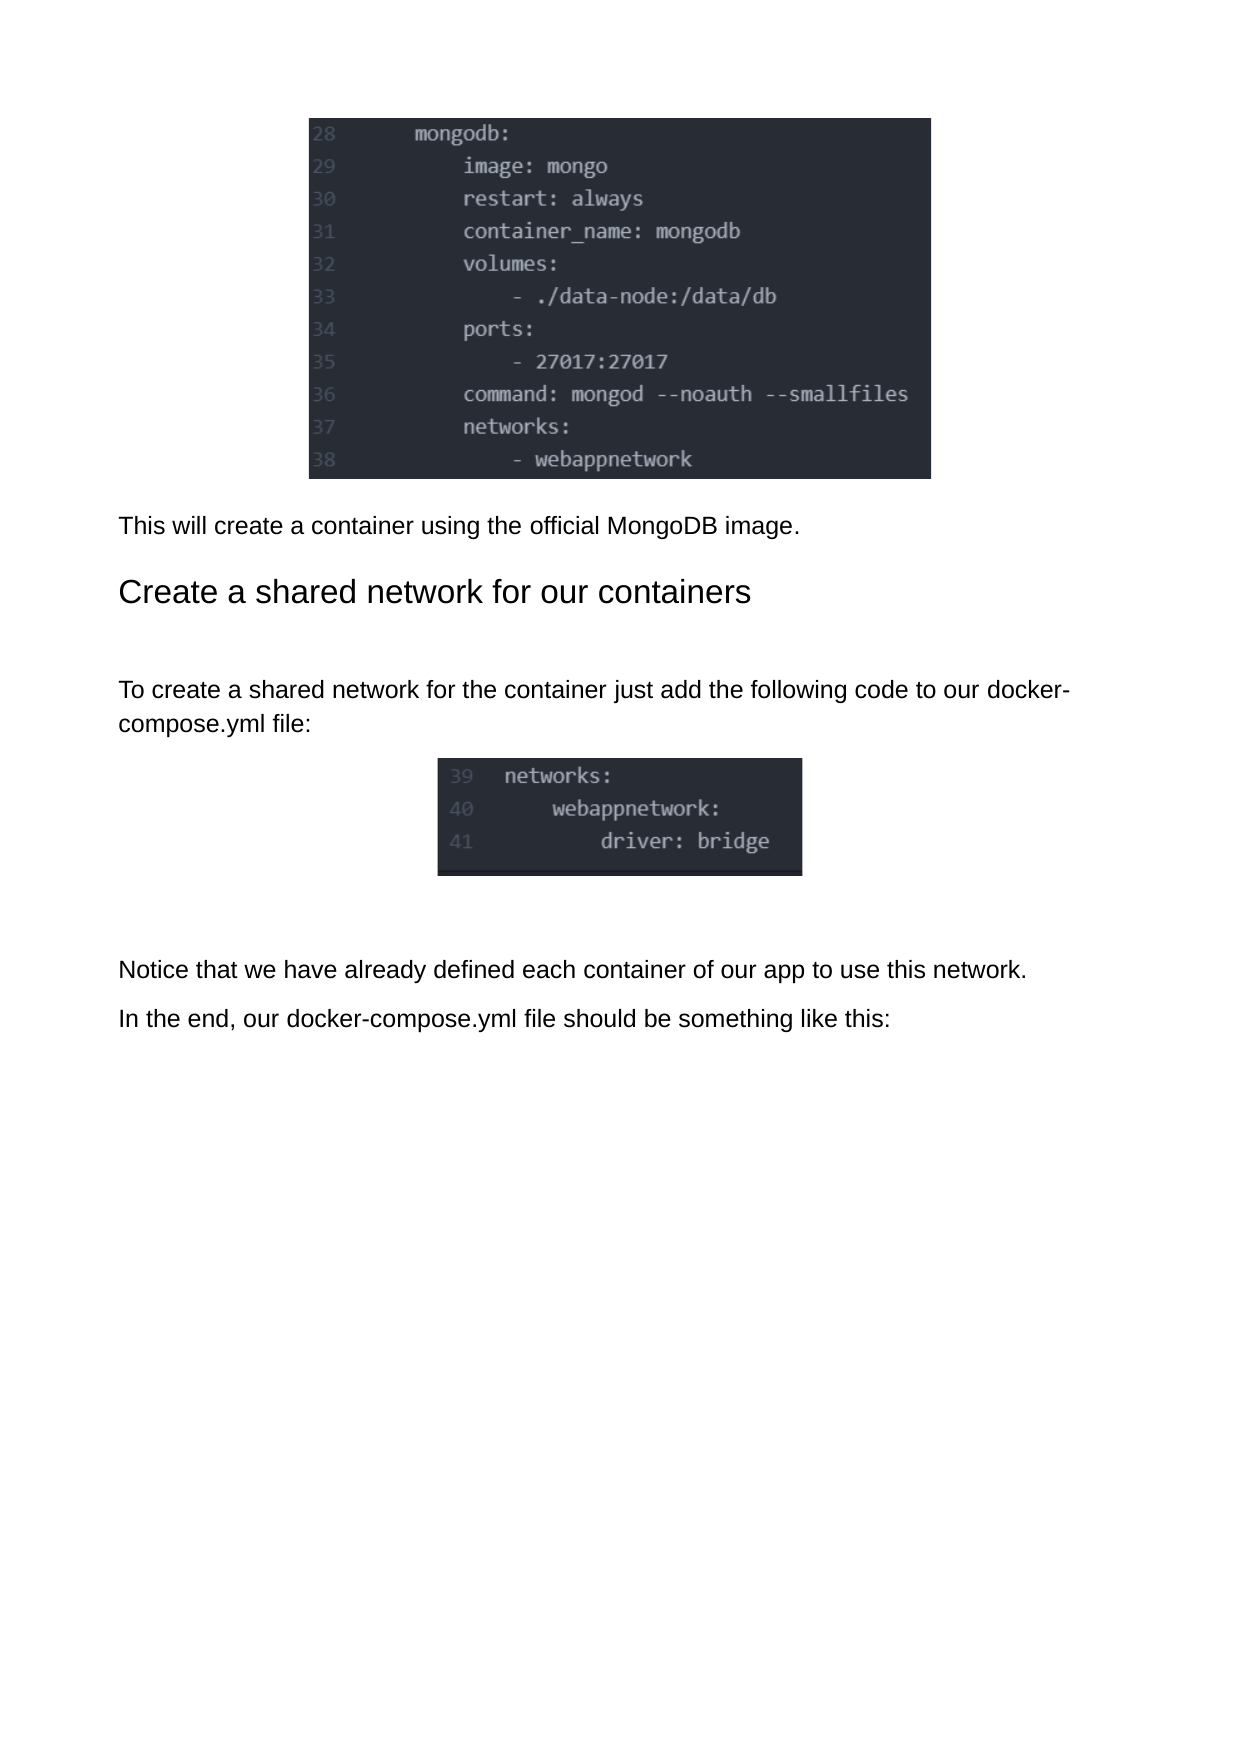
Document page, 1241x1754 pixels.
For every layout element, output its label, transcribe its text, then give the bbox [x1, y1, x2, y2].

text Notice that we have already defined each container of our app to use this network. [118, 955, 1122, 983]
text To create a shared network for the container just add the following code to our docker-compose.yml file: [118, 675, 1122, 738]
subtitle Create a shared network for our containers [118, 572, 1122, 611]
picture [437, 758, 803, 876]
text This will create a container using the official MongoDB image. [118, 511, 1122, 539]
text In the end, our docker-compose.yml file should be something like this: [118, 1004, 1122, 1033]
picture [308, 118, 932, 479]
